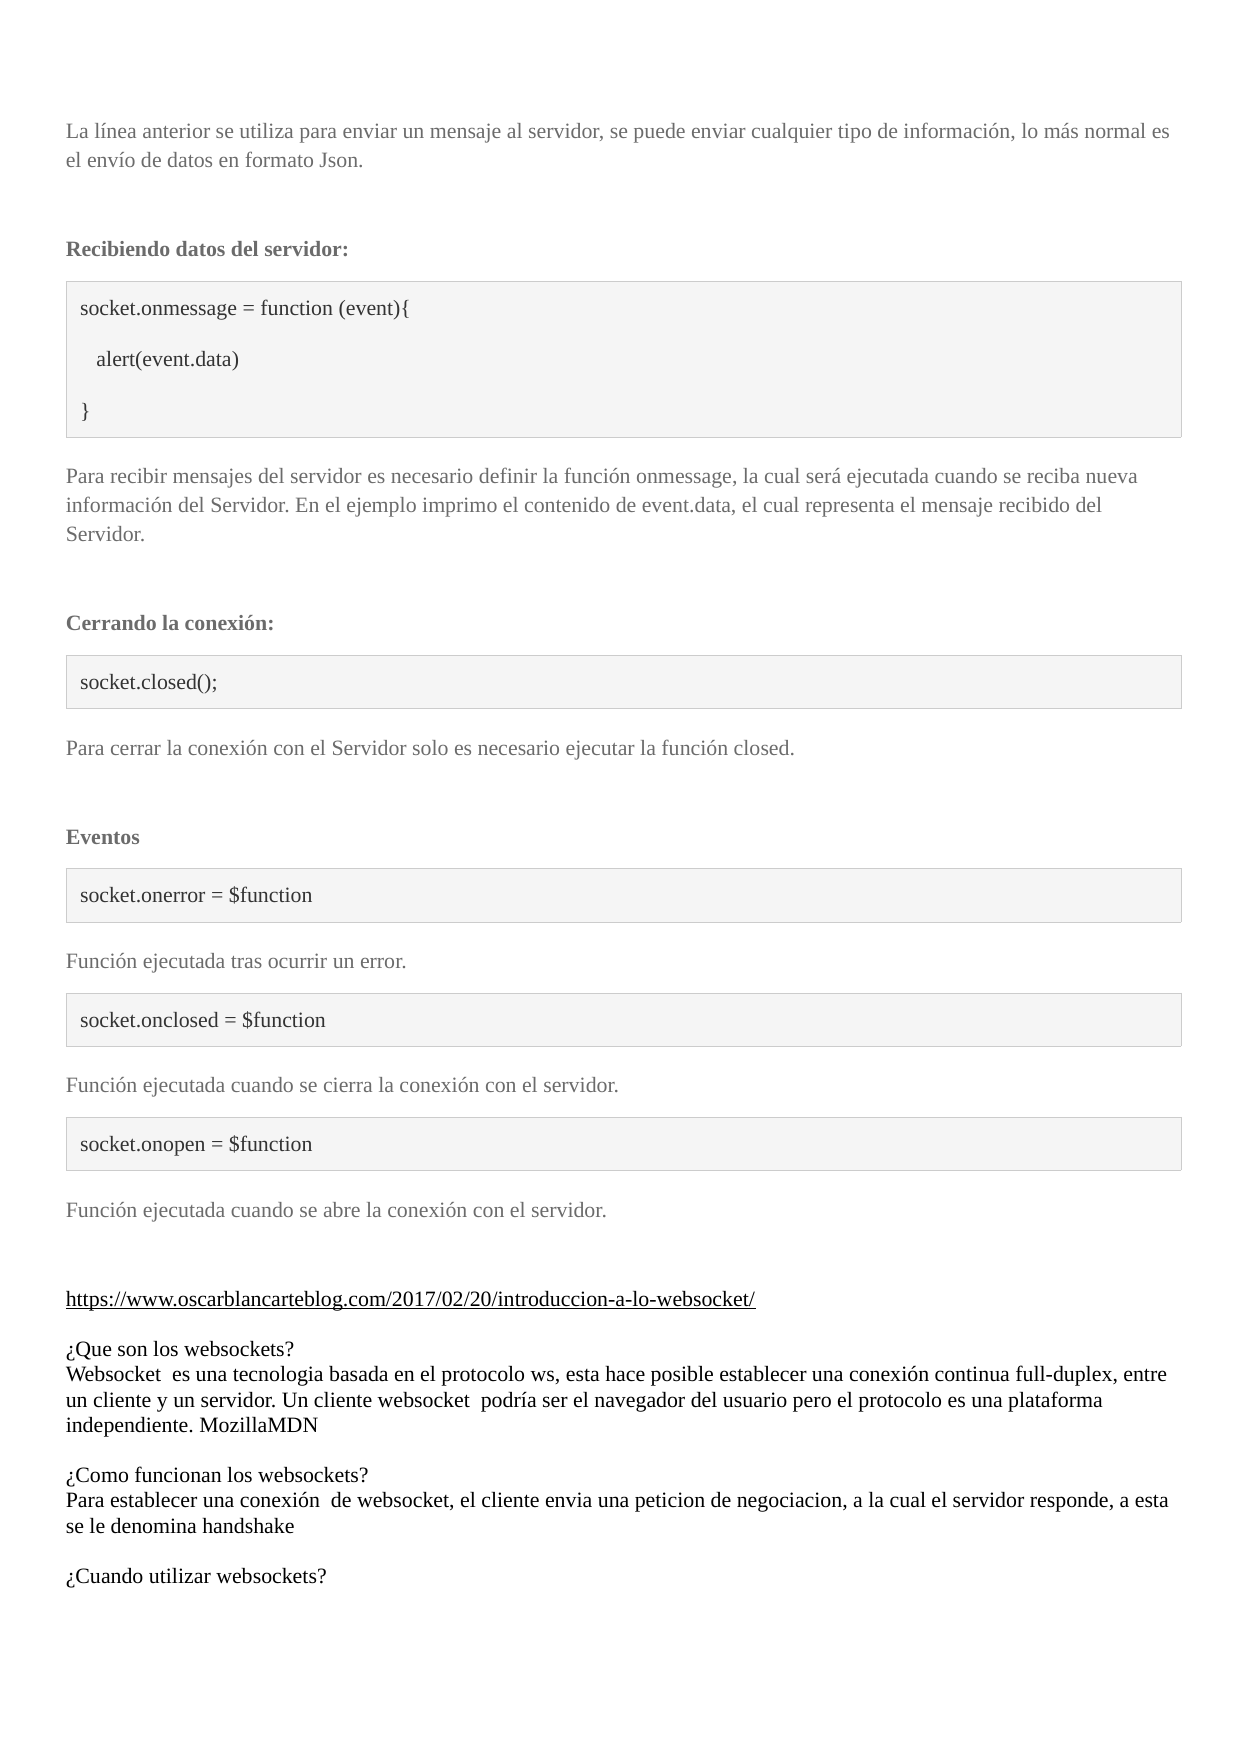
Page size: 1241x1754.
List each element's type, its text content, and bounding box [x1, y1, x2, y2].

text Función ejecutada cuando se abre la conexión con el servidor. [66, 1197, 1181, 1222]
text Websocket es una tecnologia basada en el protocolo ws, esta hace posible establecer una conexión continua full-duplex, entre un cliente y un servidor. Un cliente websocket podría ser el navegador del usuario pero el protocolo es una plataforma independiente. MozillaMDN [66, 1361, 1181, 1437]
text ¿Cuando utilizar websockets? [66, 1563, 1181, 1588]
text Eventos [66, 824, 1181, 849]
text Para recibir mensajes del servidor es necesario definir la función onmessage, la cual será ejecutada cuando se reciba nueva información del Servidor. En el ejemplo imprimo el contenido de event.data, el cual representa el mensaje recibido del Servidor. [66, 463, 1181, 546]
text socket.closed(); [67, 656, 1181, 708]
text alert(event.data) [67, 332, 1181, 372]
text ¿Como funcionan los websockets? [66, 1462, 1181, 1487]
text Para establecer una conexión de websocket, el cliente envia una peticion de negociacion, a la cual el servidor responde, a esta se le denomina handshake [66, 1487, 1181, 1538]
text Función ejecutada tras ocurrir un error. [66, 948, 1181, 973]
text Para cerrar la conexión con el Servidor solo es necesario ejecutar la función closed. [66, 734, 1181, 760]
text Cerrando la conexión: [66, 610, 1181, 636]
text socket.onopen = $function [67, 1118, 1181, 1170]
text Función ejecutada cuando se cierra la conexión con el servidor. [66, 1072, 1181, 1097]
text socket.onmessage = function (event){ [67, 282, 1181, 320]
text https://www.oscarblancarteblog.com/2017/02/20/introduccion-a-lo-websocket/ [66, 1286, 1181, 1311]
text } [67, 383, 1181, 437]
text ¿Que son los websockets? [66, 1336, 1181, 1361]
text socket.onerror = $function [67, 869, 1181, 922]
text socket.onclosed = $function [67, 994, 1181, 1046]
text Recibiendo datos del servidor: [66, 236, 1181, 261]
text La línea anterior se utiliza para enviar un mensaje al servidor, se puede enviar cualquier tipo de información, lo más normal es el envío de datos en formato Json. [66, 118, 1181, 172]
